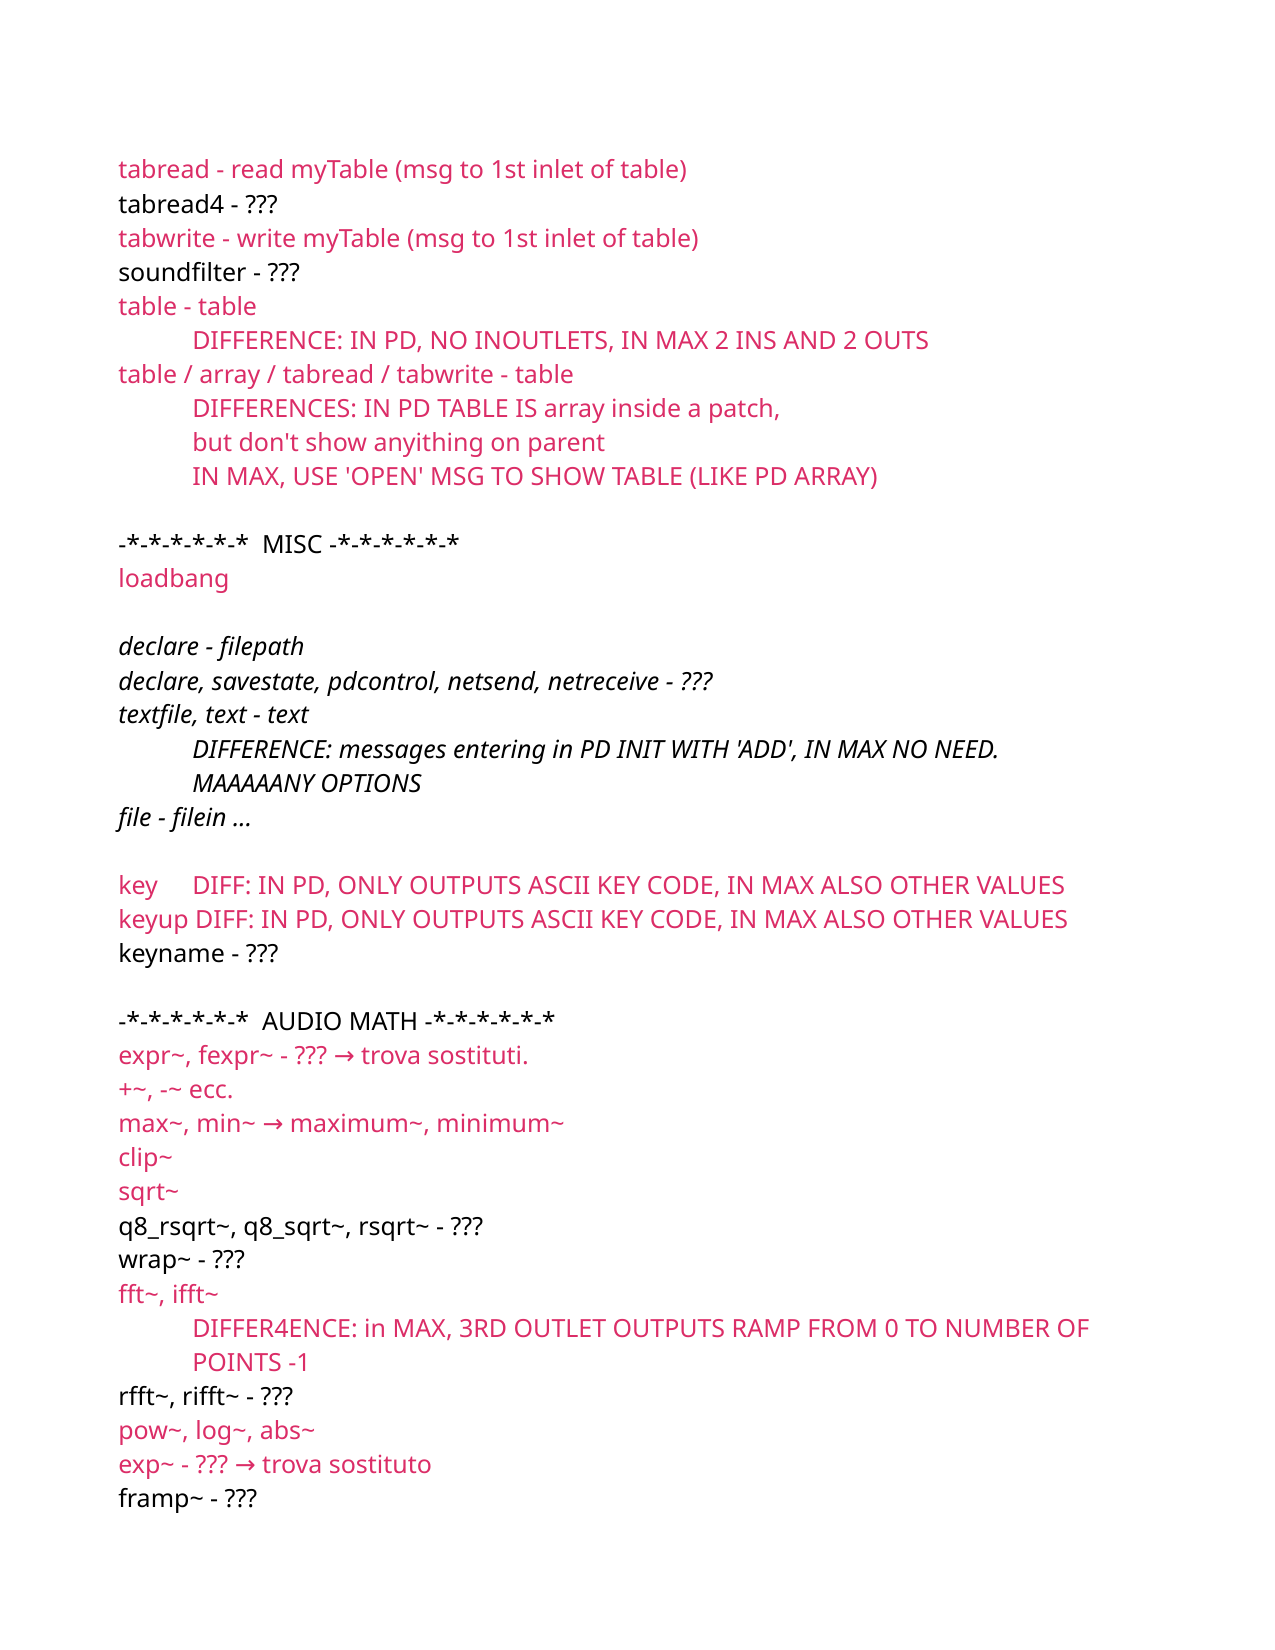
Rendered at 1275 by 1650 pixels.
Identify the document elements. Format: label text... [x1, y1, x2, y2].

text declare - filepath [118, 629, 1157, 663]
text keyup DIFF: IN PD, ONLY OUTPUTS ASCII KEY CODE, IN MAX ALSO OTHER VALUES [118, 902, 1157, 936]
text declare, savestate, pdcontrol, netsend, netreceive - ??? [118, 663, 1157, 697]
text keyname - ??? [118, 936, 1157, 970]
text soundfilter - ??? [118, 254, 1157, 288]
text file - filein ... [118, 799, 1157, 833]
text sqrt~ [118, 1174, 1157, 1208]
text table / array / tabread / tabwrite - table [118, 357, 1157, 391]
text DIFFERENCE: messages entering in PD INIT WITH 'ADD', IN MAX NO NEED. [118, 731, 1157, 765]
text tabread4 - ??? [118, 186, 1157, 220]
text wrap~ - ??? [118, 1242, 1157, 1276]
text DIFFERENCES: IN PD TABLE IS array inside a patch, [118, 391, 1157, 425]
text rfft~, rifft~ - ??? [118, 1378, 1157, 1412]
text DIFFER4ENCE: in MAX, 3RD OUTLET OUTPUTS RAMP FROM 0 TO NUMBER OF POINTS -1 [118, 1310, 1157, 1378]
text MAAAAANY OPTIONS [118, 765, 1157, 799]
text expr~, fexpr~ - ??? → trova sostituti. [118, 1038, 1157, 1072]
text loadbang [118, 561, 1157, 595]
text table - table [118, 288, 1157, 322]
text DIFFERENCE: IN PD, NO INOUTLETS, IN MAX 2 INS AND 2 OUTS [118, 322, 1157, 357]
text +~, -~ ecc. [118, 1072, 1157, 1106]
text tabwrite - write myTable (msg to 1st inlet of table) [118, 220, 1157, 254]
text textfile, text - text [118, 697, 1157, 731]
text key DIFF: IN PD, ONLY OUTPUTS ASCII KEY CODE, IN MAX ALSO OTHER VALUES [118, 867, 1157, 902]
text q8_rsqrt~, q8_sqrt~, rsqrt~ - ??? [118, 1208, 1157, 1242]
text IN MAX, USE 'OPEN' MSG TO SHOW TABLE (LIKE PD ARRAY) [118, 459, 1157, 493]
text -*-*-*-*-*-* AUDIO MATH -*-*-*-*-*-* [118, 1004, 1157, 1038]
text tabread - read myTable (msg to 1st inlet of table) [118, 152, 1157, 186]
text fft~, ifft~ [118, 1276, 1157, 1310]
text pow~, log~, abs~ [118, 1412, 1157, 1447]
text -*-*-*-*-*-* MISC -*-*-*-*-*-* [118, 527, 1157, 561]
text max~, min~ → maximum~, minimum~ [118, 1106, 1157, 1140]
text framp~ - ??? [118, 1481, 1157, 1515]
text but don't show anyithing on parent [118, 425, 1157, 459]
text clip~ [118, 1140, 1157, 1174]
text exp~ - ??? → trova sostituto [118, 1447, 1157, 1481]
